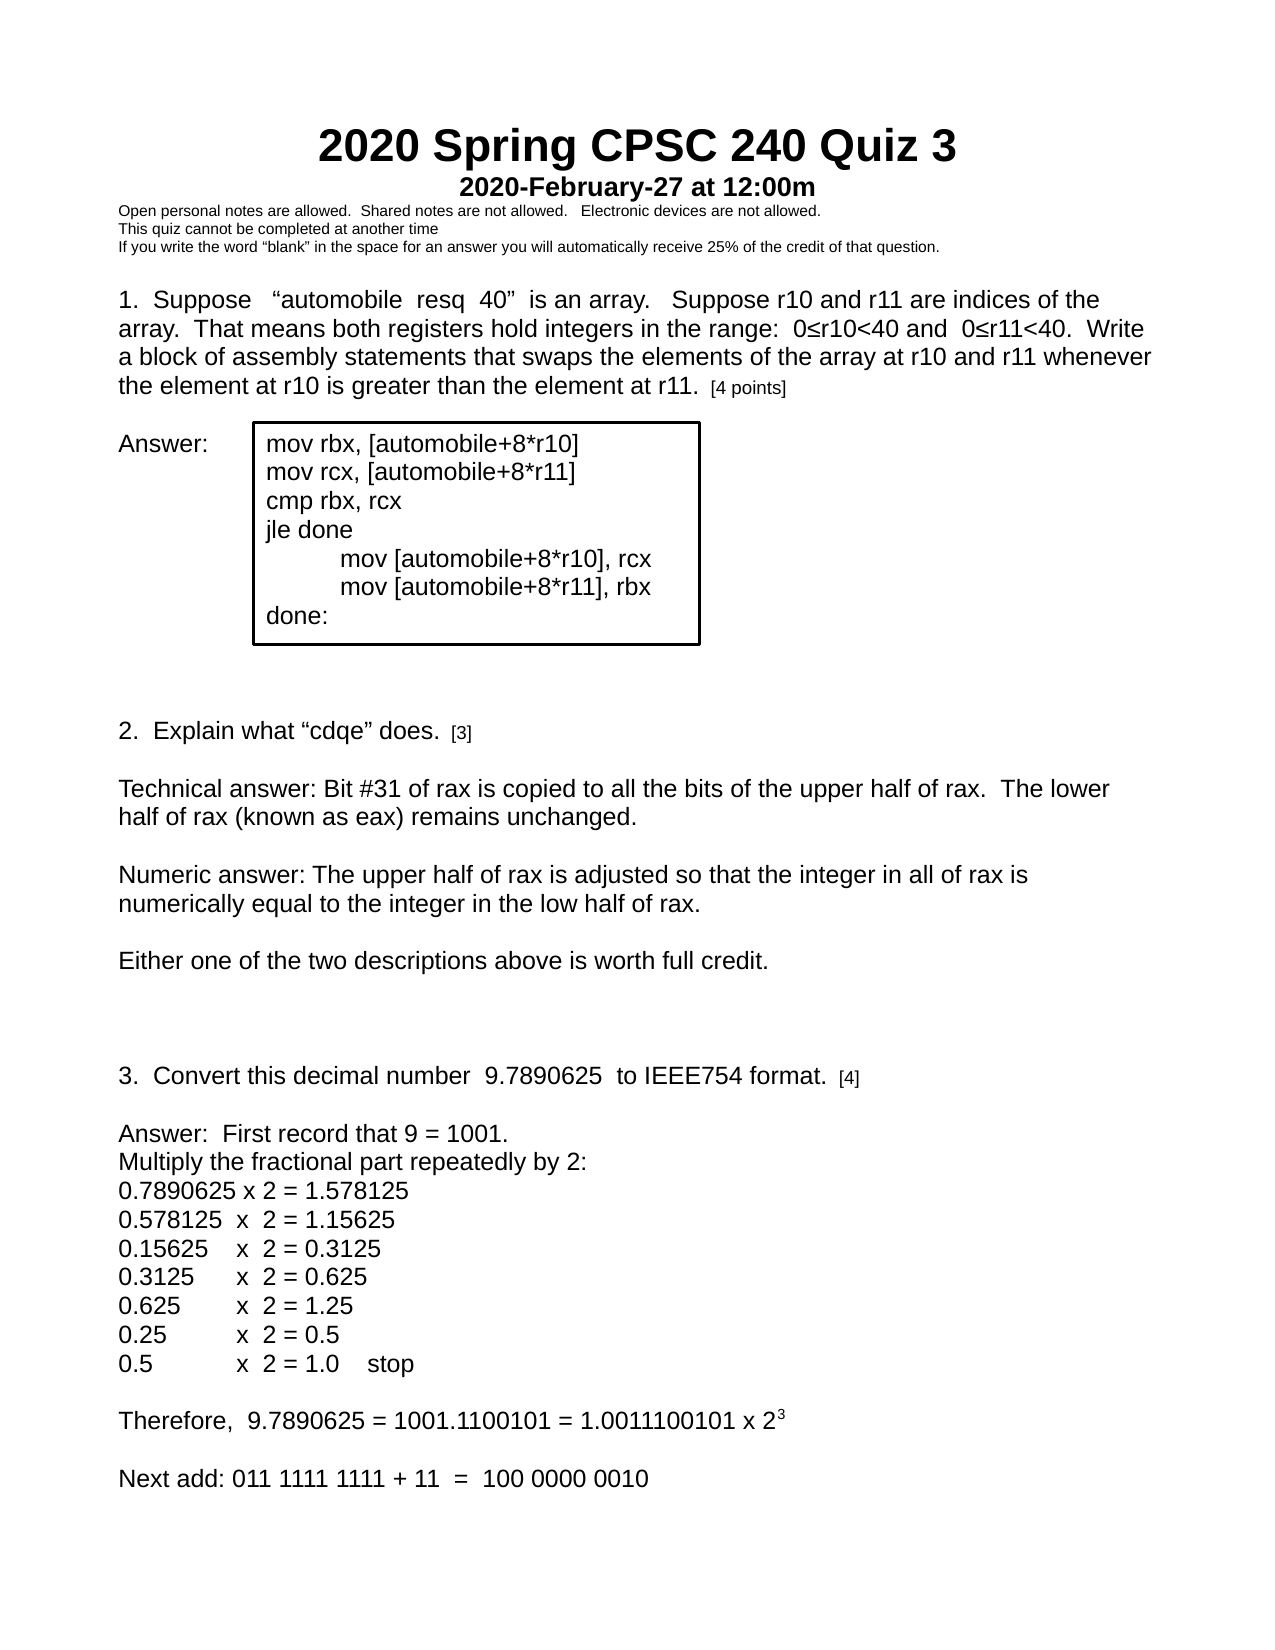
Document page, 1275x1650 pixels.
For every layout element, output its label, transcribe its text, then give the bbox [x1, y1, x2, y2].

text Either one of the two descriptions above is worth full credit. [118, 946, 1157, 975]
text 2020 Spring CPSC 240 Quiz 3 [118, 118, 1157, 171]
text 0.578125 x 2 = 1.15625 [118, 1205, 1157, 1234]
text [118, 486, 252, 515]
text 2020-February-27 at 12:00m [118, 171, 1157, 202]
text 0.5 x 2 = 1.0 stop [118, 1349, 1157, 1377]
text done: [255, 601, 698, 630]
text Multiply the fractional part repeatedly by 2: [118, 1147, 1157, 1176]
text Open personal notes are allowed. Shared notes are not allowed. Electronic devices are not allowed. [118, 202, 1157, 220]
text [701, 572, 1157, 601]
text 0.7890625 x 2 = 1.578125 [118, 1176, 1157, 1205]
text [701, 544, 1157, 572]
text 2. Explain what “cdqe” does. [3] [118, 716, 1157, 745]
text mov rcx, [automobile+8*r11] [255, 457, 698, 486]
text [118, 544, 252, 572]
text [701, 429, 1157, 457]
text [701, 486, 1157, 515]
text This quiz cannot be completed at another time [118, 220, 1157, 238]
text [118, 515, 252, 544]
text Therefore, 9.7890625 = 1001.1100101 = 1.0011100101 x 23 [118, 1406, 1157, 1435]
text 0.15625 x 2 = 0.3125 [118, 1234, 1157, 1262]
text mov [automobile+8*r10], rcx [255, 544, 698, 572]
text Answer: First record that 9 = 1001. [118, 1119, 1157, 1147]
text Numeric answer: The upper half of rax is adjusted so that the integer in all of rax is numerically equal to the integer in the low half of rax. [118, 860, 1157, 917]
text [118, 572, 252, 601]
text 3. Convert this decimal number 9.7890625 to IEEE754 format. [4] [118, 1061, 1157, 1090]
text jle done [255, 515, 698, 544]
text 0.3125 x 2 = 0.625 [118, 1262, 1157, 1291]
text 1. Suppose “automobile resq 40” is an array. Suppose r10 and r11 are indices of the array. That means both registers hold integers in the range: 0≤r10<40 and 0≤r11<40. Write a block of assembly statements that swaps the elements of the array at r10 and r11 whenever the element at r10 is greater than the element at r11. [4 points] [118, 285, 1157, 400]
text [701, 457, 1157, 486]
text Next add: 011 1111 1111 + 11 = 100 0000 0010 [118, 1464, 1157, 1492]
text 0.625 x 2 = 1.25 [118, 1291, 1157, 1320]
text [701, 515, 1157, 544]
text mov rbx, [automobile+8*r10] [255, 429, 698, 457]
text If you write the word “blank” in the space for an answer you will automatically receive 25% of the credit of that question. [118, 238, 1157, 256]
text cmp rbx, rcx [255, 486, 698, 515]
text mov [automobile+8*r11], rbx [255, 572, 698, 601]
text [118, 601, 252, 630]
text [118, 457, 252, 486]
text Technical answer: Bit #31 of rax is copied to all the bits of the upper half of rax. The lower half of rax (known as eax) remains unchanged. [118, 774, 1157, 831]
text Answer: [118, 429, 252, 457]
text 0.25 x 2 = 0.5 [118, 1320, 1157, 1349]
text [701, 601, 1157, 630]
